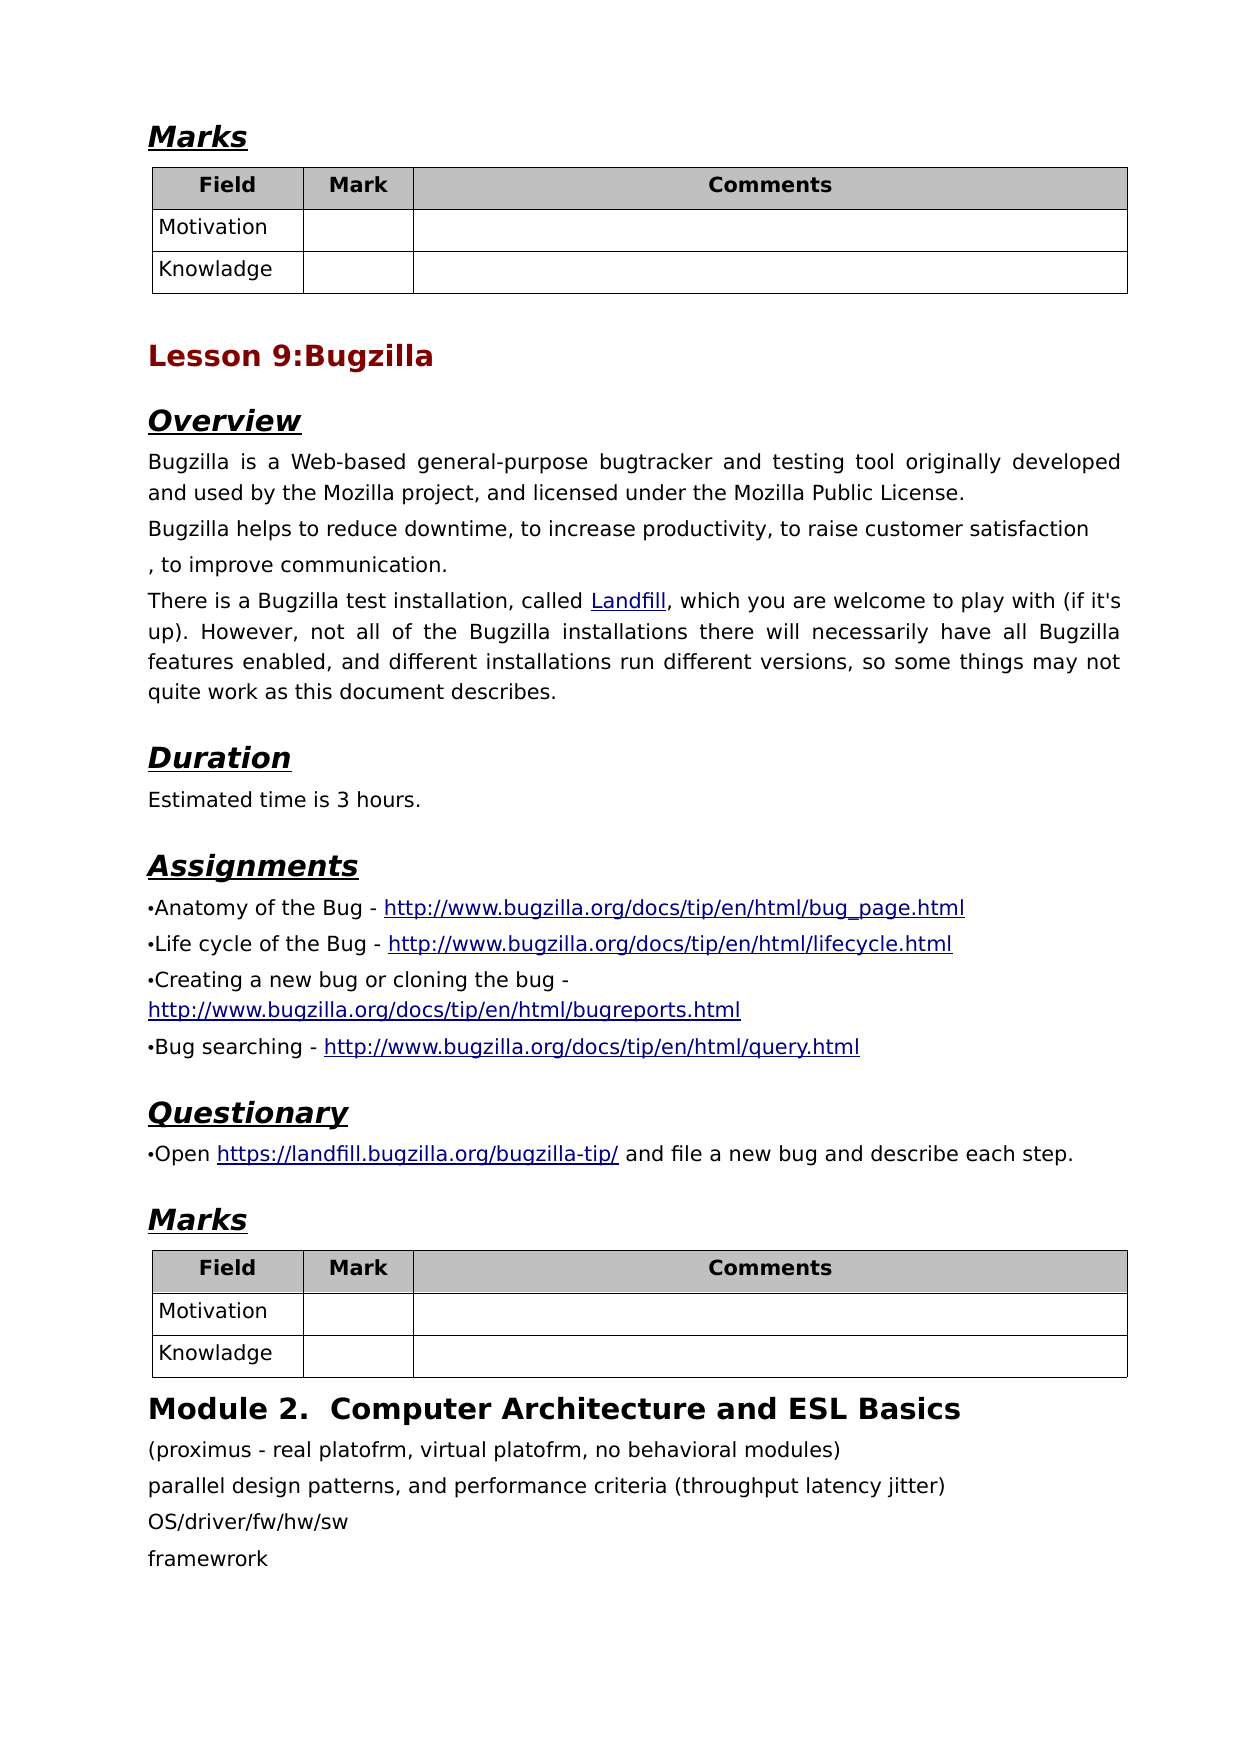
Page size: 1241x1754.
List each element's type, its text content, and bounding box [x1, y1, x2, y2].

list Anatomy of the Bug - http://www.bugzilla.org/docs/tip/en/html/bug_page.html [148, 896, 1122, 920]
table_cell Knowladge [153, 1336, 303, 1377]
table_cell [304, 1336, 413, 1377]
subtitle Computer Architecture and ESL Basics [148, 1392, 1122, 1426]
table_cell [414, 1336, 1127, 1377]
table_cell Knowladge [153, 252, 303, 293]
table_cell [304, 210, 413, 251]
subtitle Overview [148, 404, 1122, 438]
list Open https://landfill.bugzilla.org/bugzilla-tip/ and file a new bug and describe each step. [148, 1142, 1122, 1167]
list Life cycle of the Bug - http://www.bugzilla.org/docs/tip/en/html/lifecycle.html [148, 932, 1122, 956]
text framewrork [148, 1547, 1122, 1571]
table_header Comments [414, 168, 1127, 209]
table_cell [414, 252, 1127, 293]
subtitle Duration [148, 742, 1122, 776]
text (proximus - real platofrm, virtual platofrm, no behavioral modules) [148, 1438, 1122, 1462]
table_header Field [153, 1251, 303, 1292]
text , to improve communication. [148, 553, 1122, 577]
text Bugzilla is a Web-based general-purpose bugtracker and testing tool originally developed and used by the Mozilla project, and licensed under the Mozilla Public License. [148, 450, 1122, 505]
table_header Comments [414, 1251, 1127, 1292]
table_cell Motivation [153, 210, 303, 251]
table_header Mark [304, 168, 413, 209]
table_cell [414, 210, 1127, 251]
table_cell [414, 1294, 1127, 1334]
list Bug searching - http://www.bugzilla.org/docs/tip/en/html/query.html [148, 1035, 1122, 1059]
subtitle Bugzilla [148, 339, 1122, 373]
list Creating a new bug or cloning the bug - http://www.bugzilla.org/docs/tip/en/html/bugreports.html [148, 968, 1122, 1023]
subtitle Assignments [148, 849, 1122, 883]
table_header Mark [304, 1251, 413, 1292]
table_cell [304, 1294, 413, 1334]
text There is a Bugzilla test installation, called Landfill, which you are welcome to play with (if it's up). However, not all of the Bugzilla installations there will necessarily have all Bugzilla features enabled, and different installations run different versions, so some things may not quite work as this document describes. [148, 589, 1122, 704]
table_cell Motivation [153, 1294, 303, 1334]
subtitle Marks [148, 1204, 1122, 1238]
text Estimated time is 3 hours. [148, 788, 1122, 812]
subtitle Questionary [148, 1096, 1122, 1130]
table_cell [304, 252, 413, 293]
text Bugzilla helps to reduce downtime, to increase productivity, to raise customer satisfaction [148, 517, 1122, 541]
text OS/driver/fw/hw/sw [148, 1510, 1122, 1534]
text parallel design patterns, and performance criteria (throughput latency jitter) [148, 1474, 1122, 1498]
subtitle Marks [148, 120, 1122, 154]
table_header Field [153, 168, 303, 209]
